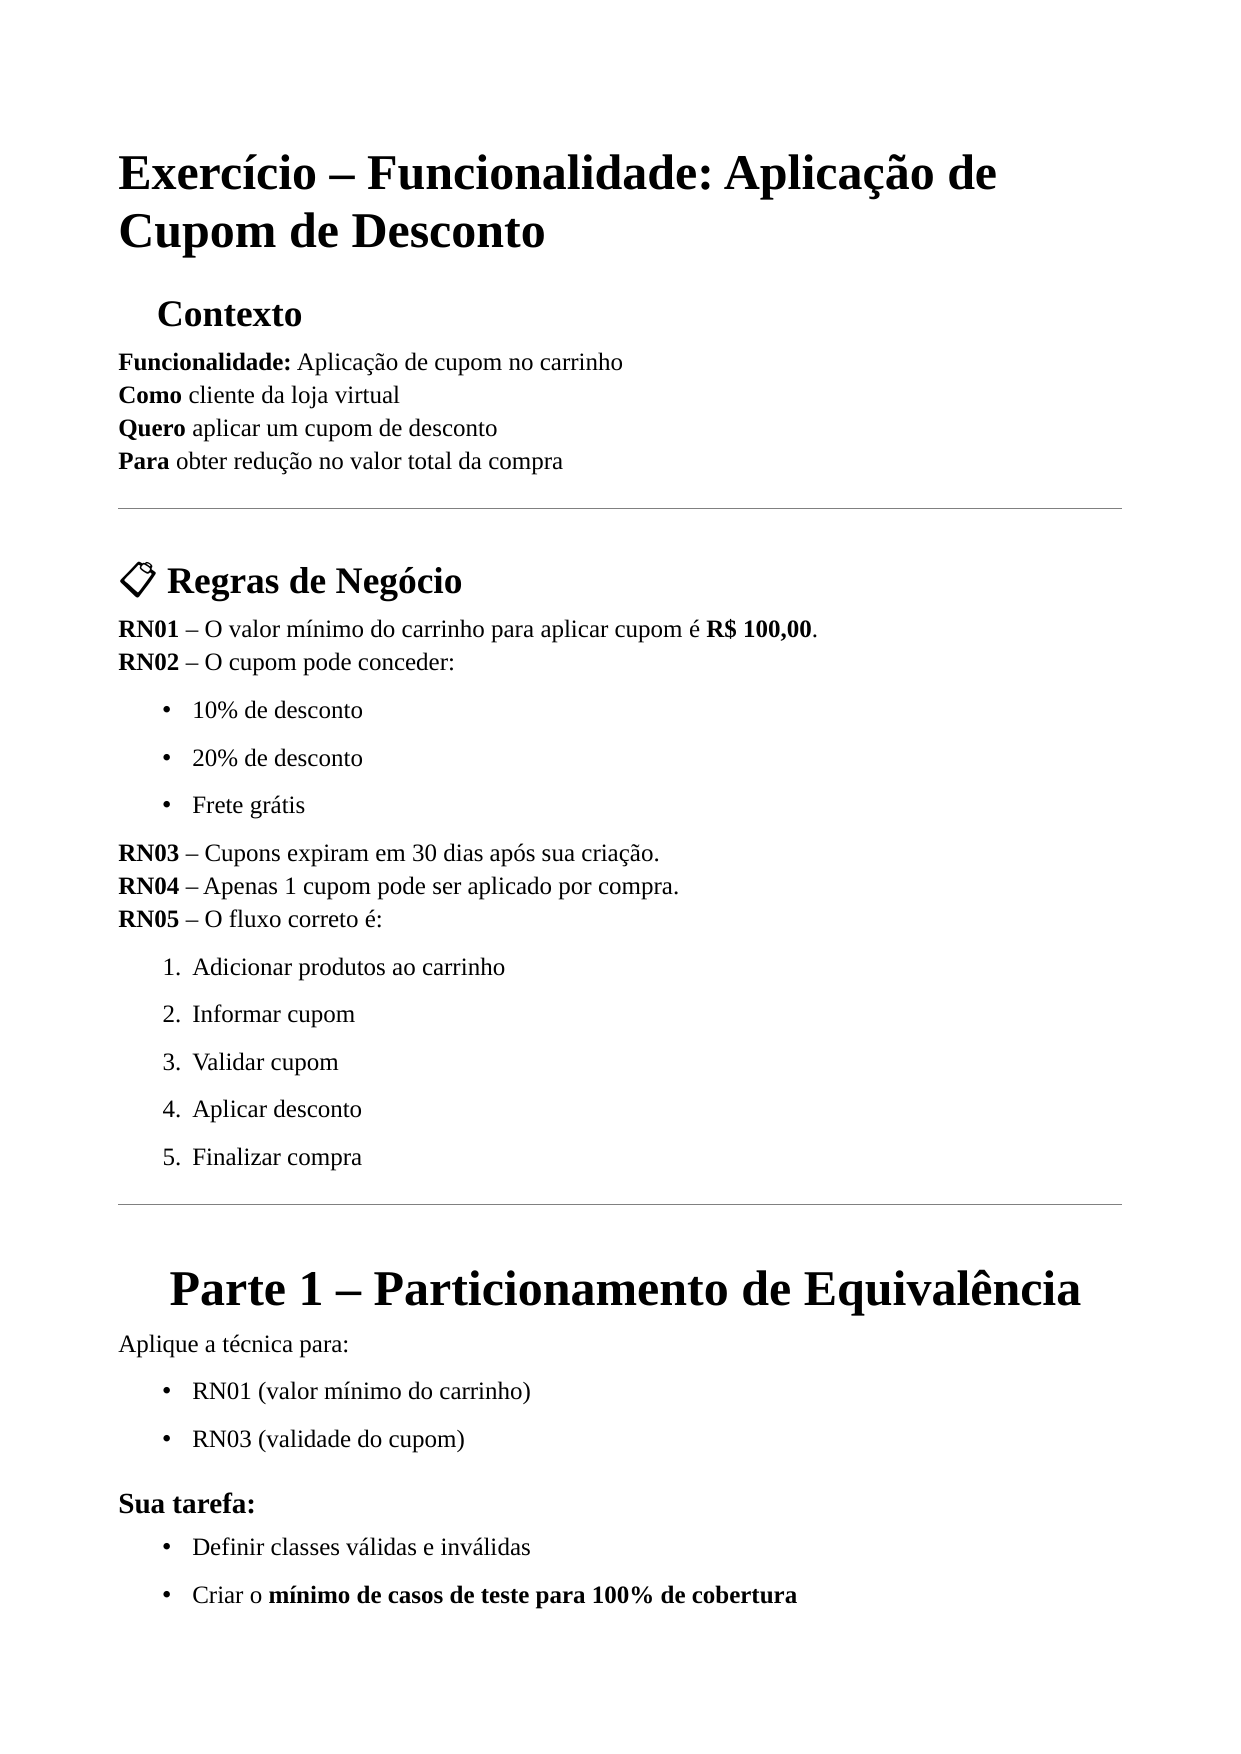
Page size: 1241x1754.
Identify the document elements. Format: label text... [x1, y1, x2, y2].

subtitle 📋 Regras de Negócio [118, 559, 1122, 602]
list Validar cupom [162, 1047, 1122, 1076]
list Adicionar produtos ao carrinho [162, 952, 1122, 980]
list 20% de desconto [162, 743, 1122, 771]
list 10% de desconto [162, 695, 1122, 724]
list Criar o mínimo de casos de teste para 100% de cobertura [162, 1580, 1122, 1609]
text Aplique a técnica para: [118, 1329, 1122, 1358]
subtitle Sua tarefa: [118, 1486, 1122, 1520]
list Definir classes válidas e inválidas [162, 1532, 1122, 1561]
list Aplicar desconto [162, 1094, 1122, 1123]
subtitle Exercício – Funcionalidade: Aplicação de Cupom de Desconto [118, 143, 1122, 258]
list RN01 (valor mínimo do carrinho) [162, 1376, 1122, 1405]
text Funcionalidade: Aplicação de cupom no carrinho Como cliente da loja virtual Quero aplicar um cupom de desconto Para obter redução no valor total da compra [118, 347, 1122, 475]
list Frete grátis [162, 790, 1122, 819]
text RN03 – Cupons expiram em 30 dias após sua criação. RN04 – Apenas 1 cupom pode ser aplicado por compra. RN05 – O fluxo correto é: [118, 838, 1122, 933]
text RN01 – O valor mínimo do carrinho para aplicar cupom é R$ 100,00. RN02 – O cupom pode conceder: [118, 614, 1122, 676]
list Informar cupom [162, 999, 1122, 1028]
subtitle 🎯 Contexto [118, 291, 1122, 334]
list RN03 (validade do cupom) [162, 1424, 1122, 1453]
subtitle 🧠 Parte 1 – Particionamento de Equivalência [118, 1259, 1122, 1316]
list Finalizar compra [162, 1142, 1122, 1171]
